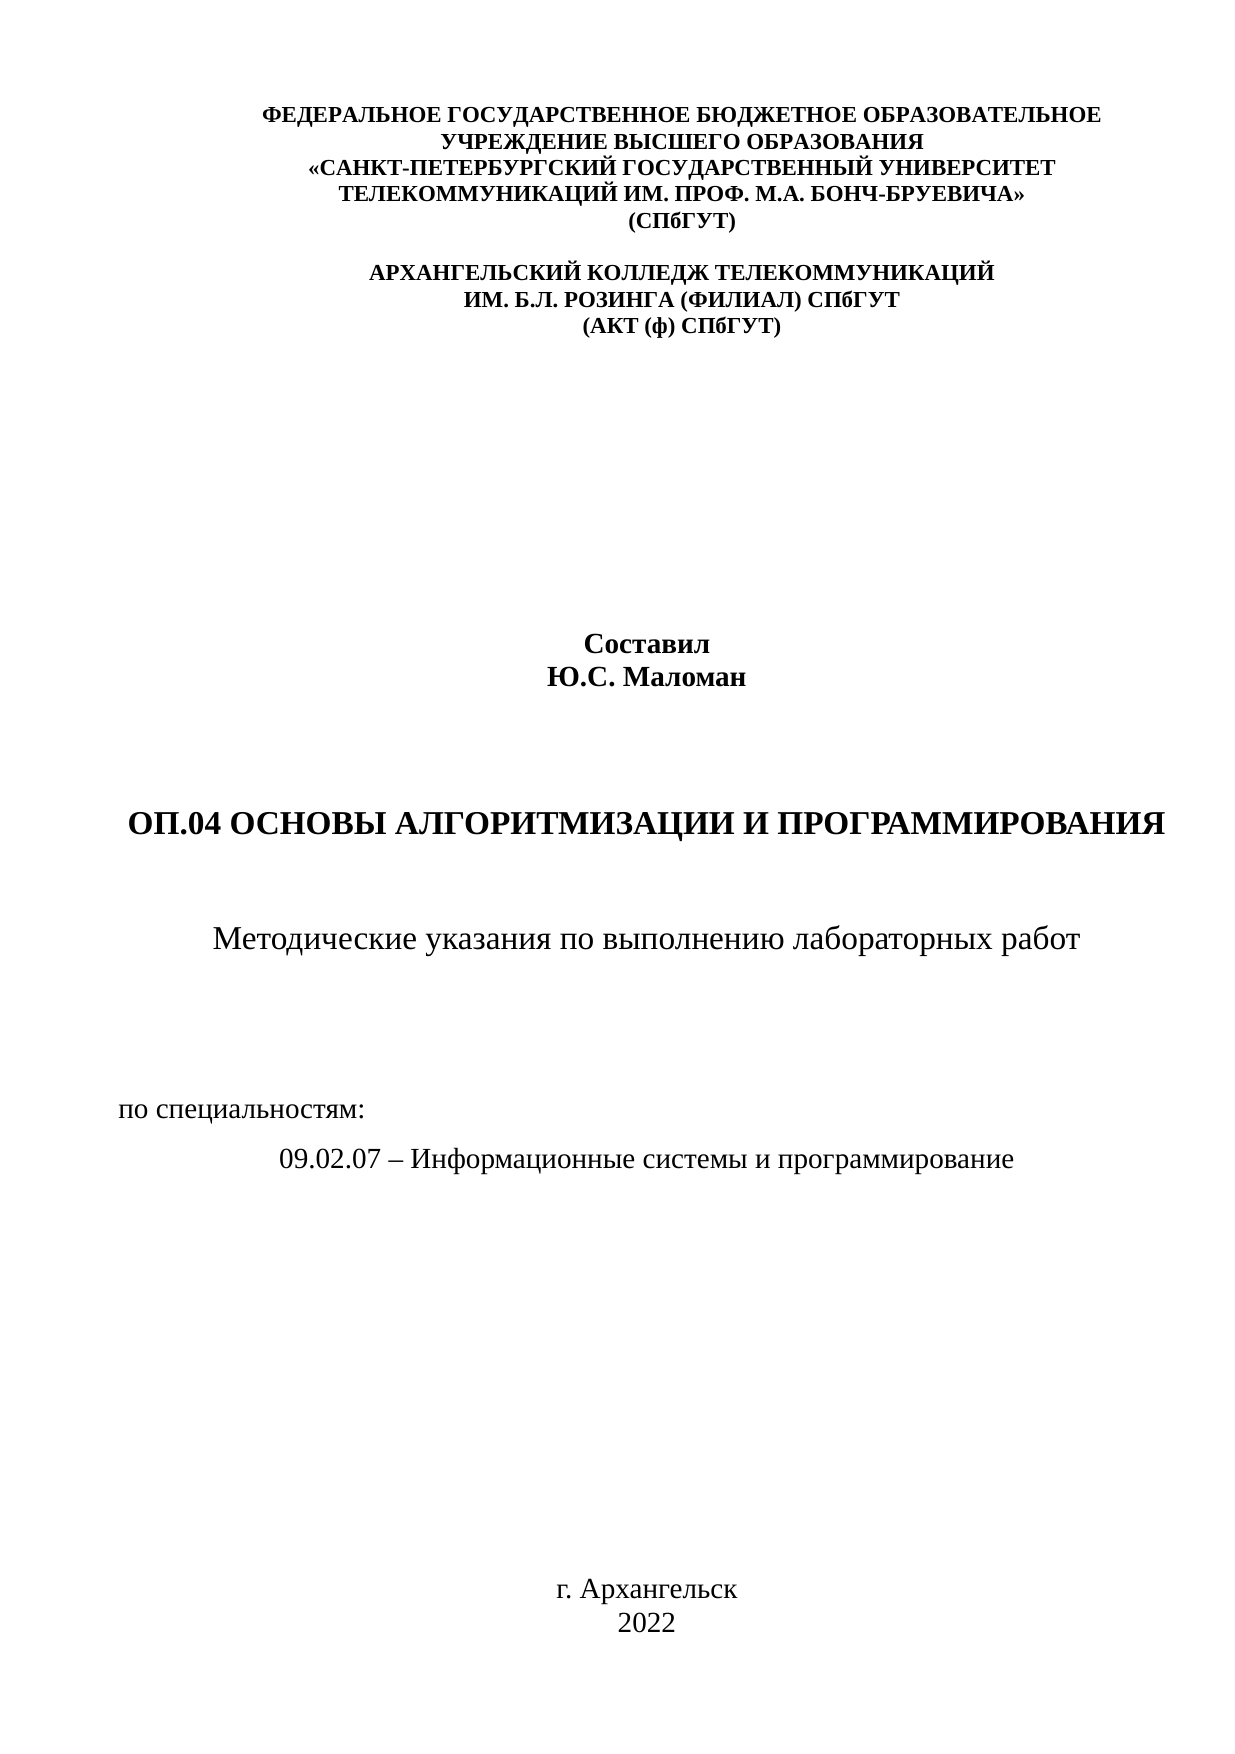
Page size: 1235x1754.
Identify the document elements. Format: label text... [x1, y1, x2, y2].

text АРХАНГЕЛЬСКИЙ КОЛЛЕДЖ ТЕЛЕКОММУНИКАЦИЙ [129, 259, 1175, 286]
text Методические указания по выполнению лабораторных работ [118, 918, 1175, 957]
text (СПбГУТ) [129, 207, 1175, 233]
text по специальностям: [118, 1091, 1175, 1124]
text Ю.С. Маломан [118, 659, 1175, 693]
subtitle ОП.04 ОСНОВЫ АЛГОРИТМИЗАЦИИ И ПРОГРАММИРОВАНИЯ [118, 803, 1175, 842]
text 09.02.07 – Информационные системы и программирование [118, 1141, 1175, 1175]
text ТЕЛЕКОММУНИКАЦИЙ ИМ. ПРОФ. М.А. БОНЧ-БРУЕВИЧА» [129, 180, 1175, 207]
text Составил [118, 626, 1175, 659]
text УЧРЕЖДЕНИЕ ВЫСШЕГО ОБРАЗОВАНИЯ [129, 128, 1175, 154]
text (АКТ (ф) СПбГУТ) [129, 312, 1175, 338]
text ФЕДЕРАЛЬНОЕ ГОСУДАРСТВЕННОЕ БЮДЖЕТНОЕ ОБРАЗОВАТЕЛЬНОЕ [129, 101, 1175, 128]
text «САНКТ-ПЕТЕРБУРГСКИЙ ГОСУДАРСТВЕННЫЙ УНИВЕРСИТЕТ [129, 154, 1175, 180]
text 2022 [118, 1605, 1175, 1639]
text г. Архангельск [118, 1572, 1175, 1605]
text ИМ. Б.Л. РОЗИНГА (ФИЛИАЛ) СПбГУТ [129, 286, 1175, 312]
